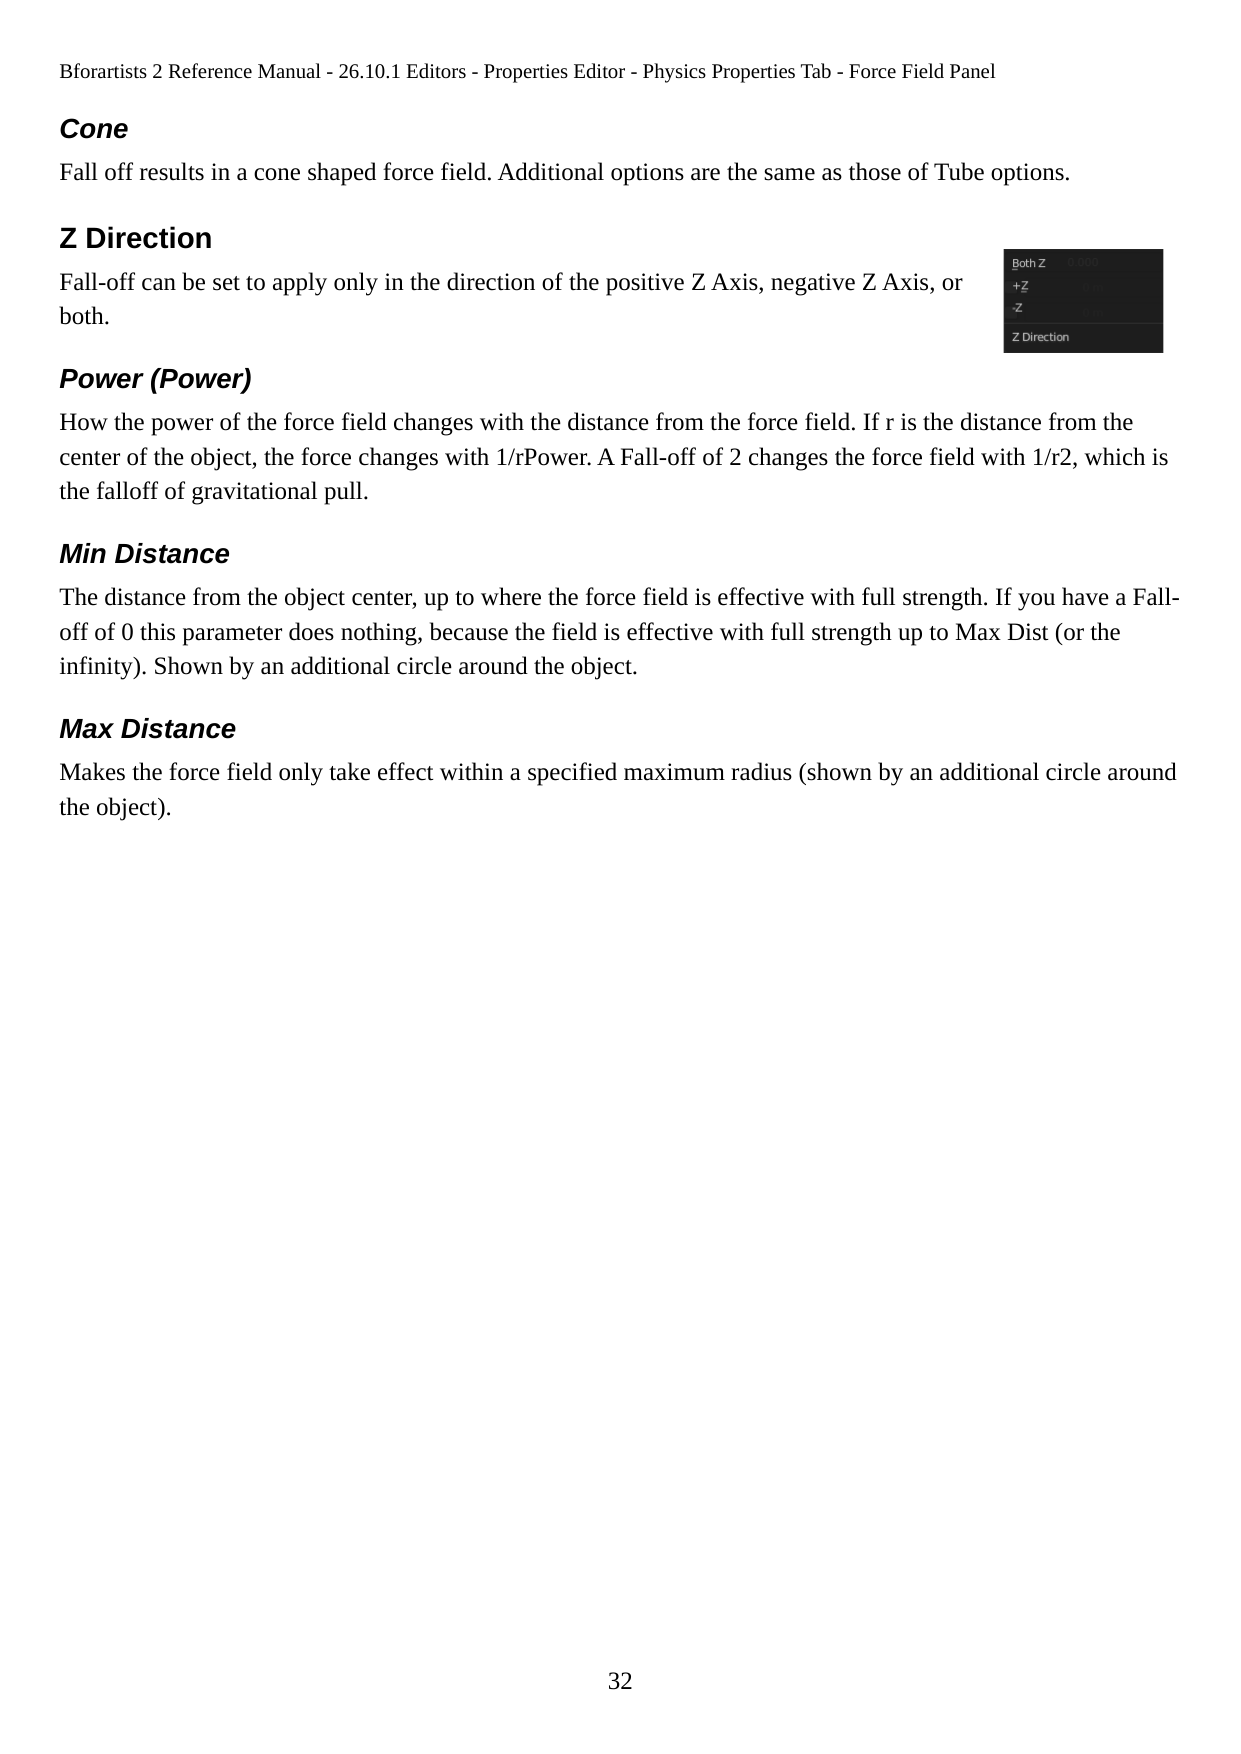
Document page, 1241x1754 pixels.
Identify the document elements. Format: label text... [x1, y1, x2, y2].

subtitle Max Distance [59, 713, 1181, 744]
text Makes the force field only take effect within a specified maximum radius (shown by an additional circle around the object). [59, 757, 1181, 820]
subtitle Min Distance [59, 538, 1181, 570]
text How the power of the force field changes with the distance from the force field. If r is the distance from the center of the object, the force changes with 1/rPower. A Fall-off of 2 changes the force field with 1/r2, which is the falloff of gravitational pull. [59, 407, 1181, 505]
text The distance from the object center, up to where the force field is effective with full strength. If you have a Fall-off of 0 this parameter does nothing, because the field is effective with full strength up to Max Dist (or the infinity). Shown by an additional circle around the object. [59, 582, 1181, 680]
subtitle Power (Power) [59, 363, 1181, 395]
picture [1003, 249, 1164, 353]
text Fall off results in a cone shaped force field. Additional options are the same as those of Tube options. [59, 157, 1181, 186]
subtitle Z Direction [59, 221, 1181, 254]
text Fall-off can be set to apply only in the direction of the positive Z Axis, negative Z Axis, or both. [59, 267, 1003, 330]
subtitle Cone [59, 113, 1181, 144]
